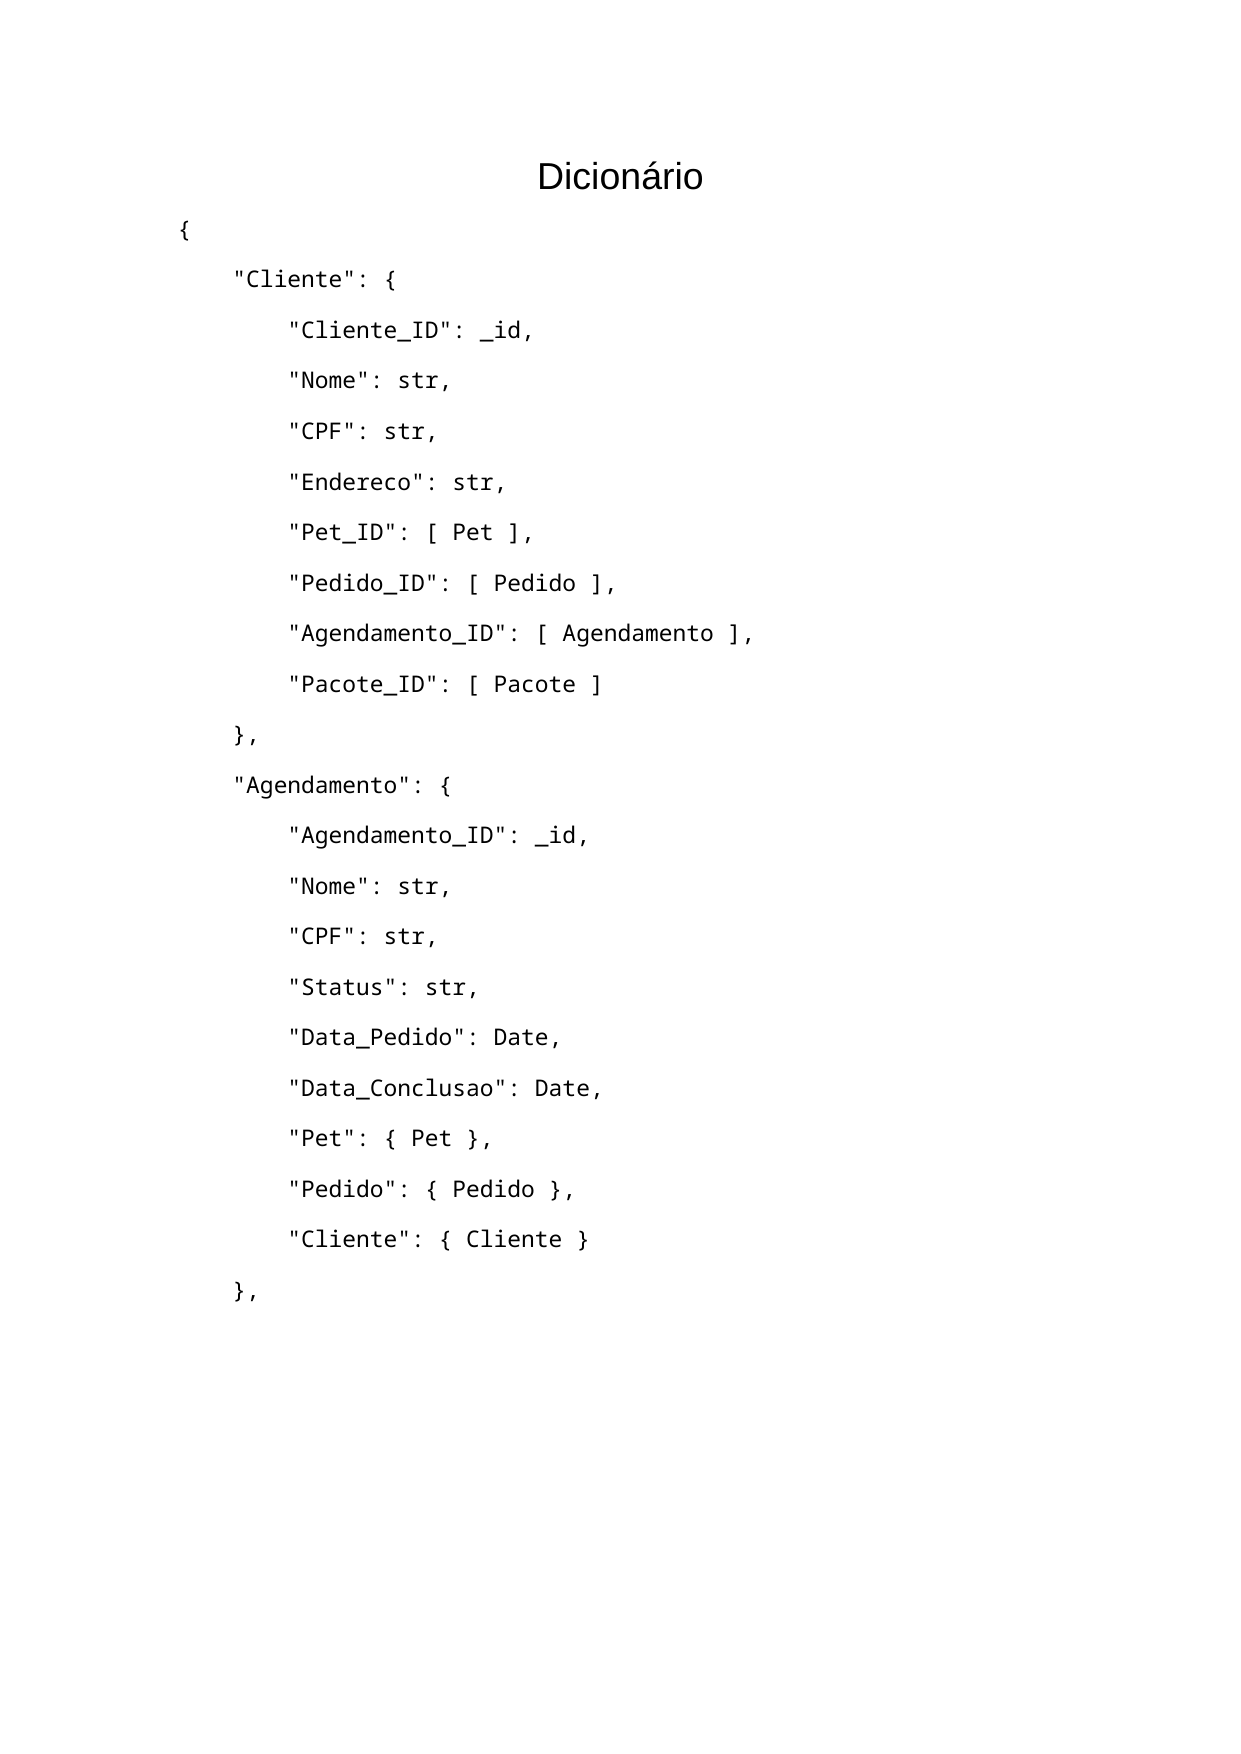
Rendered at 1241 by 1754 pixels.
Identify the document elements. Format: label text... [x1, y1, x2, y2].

text "Cliente": { [177, 263, 1063, 295]
text "Data_Conclusao": Date, [177, 1072, 1063, 1103]
text "Pacote_ID": [ Pacote ] [177, 668, 1063, 699]
text "Pedido": { Pedido }, [177, 1173, 1063, 1204]
text { [177, 213, 1063, 244]
text "CPF": str, [177, 920, 1063, 951]
subtitle Dicionário [177, 154, 1063, 197]
text }, [177, 718, 1063, 749]
text "Cliente": { Cliente } [177, 1223, 1063, 1254]
text "Cliente_ID": _id, [177, 314, 1063, 345]
text "Data_Pedido": Date, [177, 1021, 1063, 1052]
text "Endereco": str, [177, 466, 1063, 497]
text "Agendamento_ID": _id, [177, 819, 1063, 850]
text "Pet_ID": [ Pet ], [177, 516, 1063, 547]
text "CPF": str, [177, 415, 1063, 446]
text "Nome": str, [177, 870, 1063, 901]
text "Nome": str, [177, 364, 1063, 396]
text "Agendamento": { [177, 769, 1063, 800]
text "Agendamento_ID": [ Agendamento ], [177, 617, 1063, 648]
text "Pet": { Pet }, [177, 1122, 1063, 1153]
text "Status": str, [177, 971, 1063, 1002]
text "Pedido_ID": [ Pedido ], [177, 567, 1063, 598]
text }, [177, 1274, 1063, 1305]
